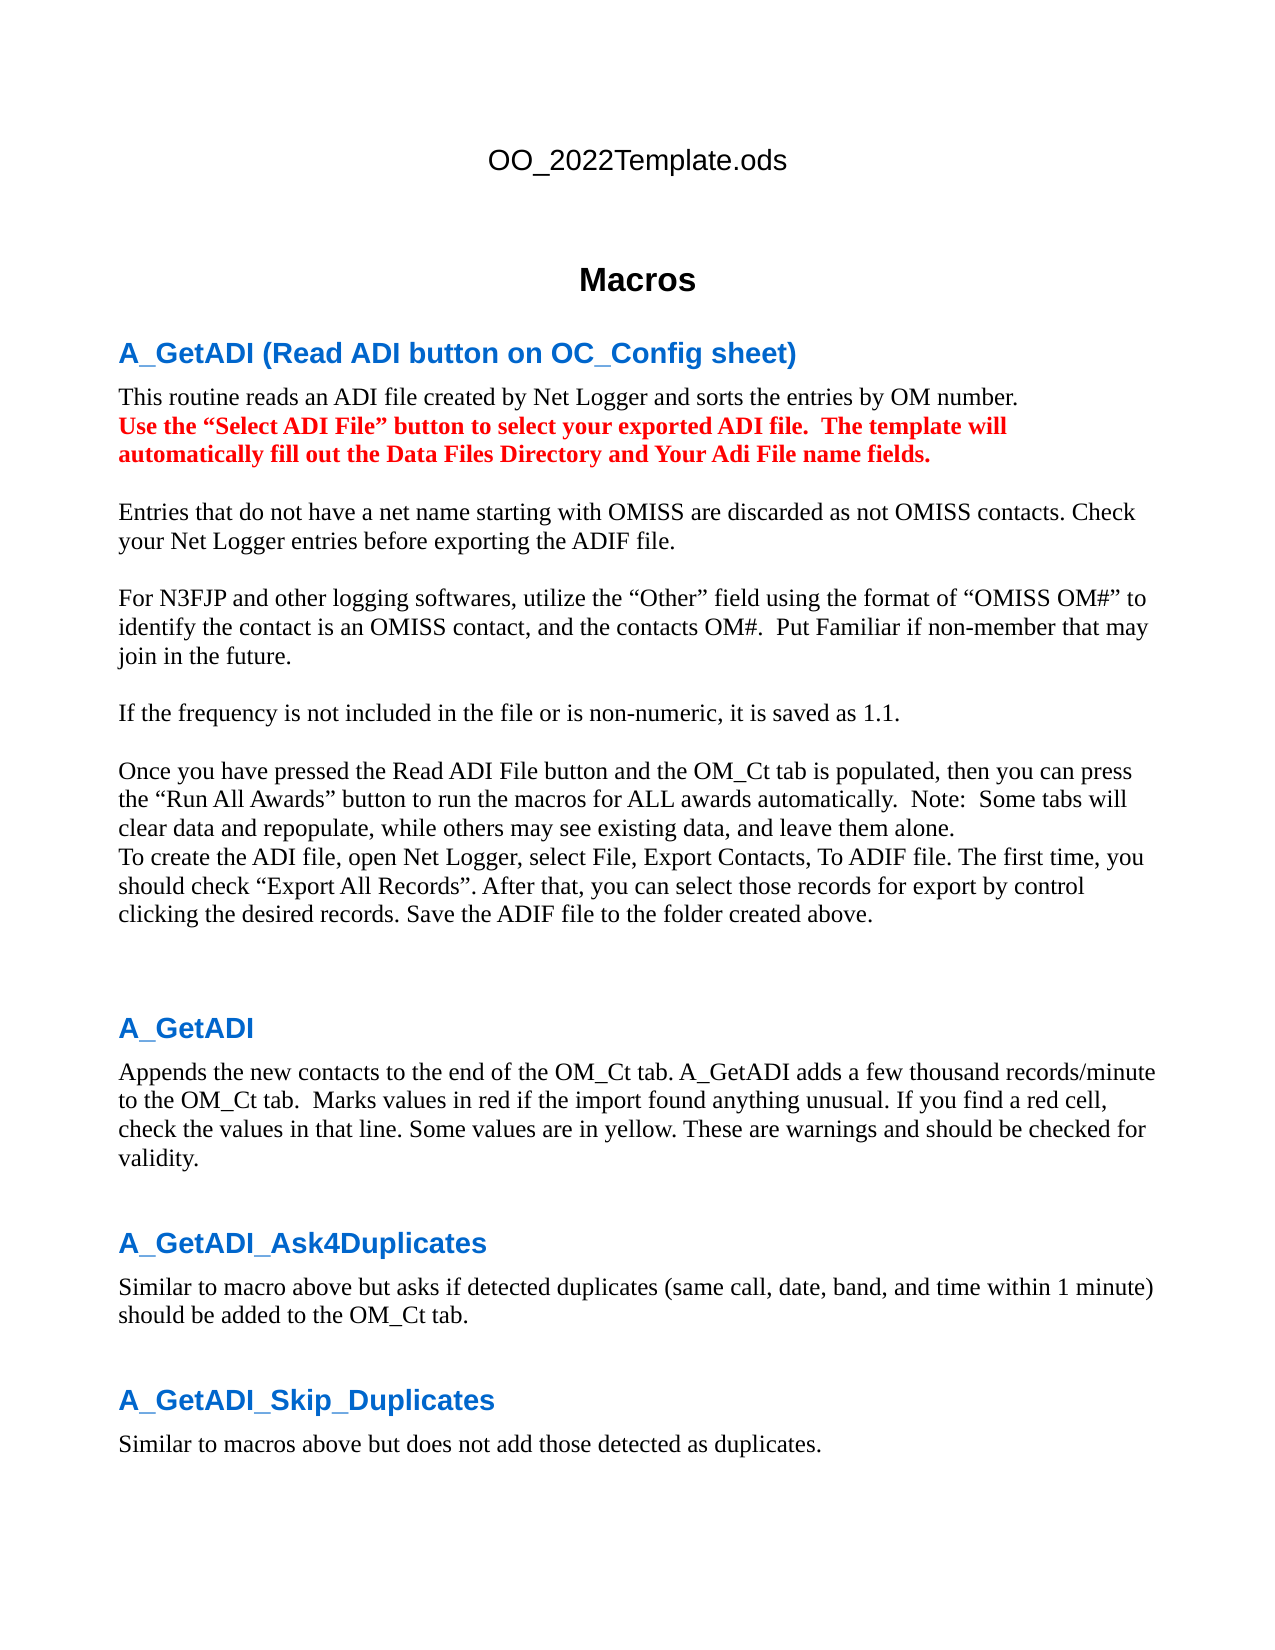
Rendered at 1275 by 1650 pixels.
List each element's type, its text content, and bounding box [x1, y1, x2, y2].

text For N3FJP and other logging softwares, utilize the “Other” field using the format of “OMISS OM#” to identify the contact is an OMISS contact, and the contacts OM#. Put Familiar if non-member that may join in the future. [118, 583, 1157, 669]
subtitle A_GetADI (Read ADI button on OC_Config sheet) [118, 336, 1157, 369]
text Appends the new contacts to the end of the OM_Ct tab. A_GetADI adds a few thousand records/minute to the OM_Ct tab. Marks values in red if the import found anything unusual. If you find a red cell, check the values in that line. Some values are in yellow. These are warnings and should be checked for validity. [118, 1057, 1157, 1172]
text Similar to macro above but asks if detected duplicates (same call, date, band, and time within 1 minute) should be added to the OM_Ct tab. [118, 1272, 1157, 1329]
text To create the ADI file, open Net Logger, select File, Export Contacts, To ADIF file. The first time, you should check “Export All Records”. After that, you can select those records for export by control clicking the desired records. Save the ADIF file to the folder created above. [118, 842, 1157, 928]
subtitle A_GetADI_Ask4Duplicates [118, 1226, 1157, 1259]
subtitle A_GetADI [118, 1011, 1157, 1044]
text Once you have pressed the Read ADI File button and the OM_Ct tab is populated, then you can press the “Run All Awards” button to run the macros for ALL awards automatically. Note: Some tabs will clear data and repopulate, while others may see existing data, and leave them alone. [118, 756, 1157, 842]
subtitle Macros [118, 260, 1157, 298]
text Entries that do not have a net name starting with OMISS are discarded as not OMISS contacts. Check your Net Logger entries before exporting the ADIF file. [118, 497, 1157, 554]
text Similar to macros above but does not add those detected as duplicates. [118, 1429, 1157, 1458]
subtitle A_GetADI_Skip_Duplicates [118, 1383, 1157, 1416]
text This routine reads an ADI file created by Net Logger and sorts the entries by OM number. [118, 382, 1157, 411]
text If the frequency is not included in the file or is non-numeric, it is saved as 1.1. [118, 698, 1157, 727]
text Use the “Select ADI File” button to select your exported ADI file. The template will automatically fill out the Data Files Directory and Your Adi File name fields. [118, 411, 1157, 468]
